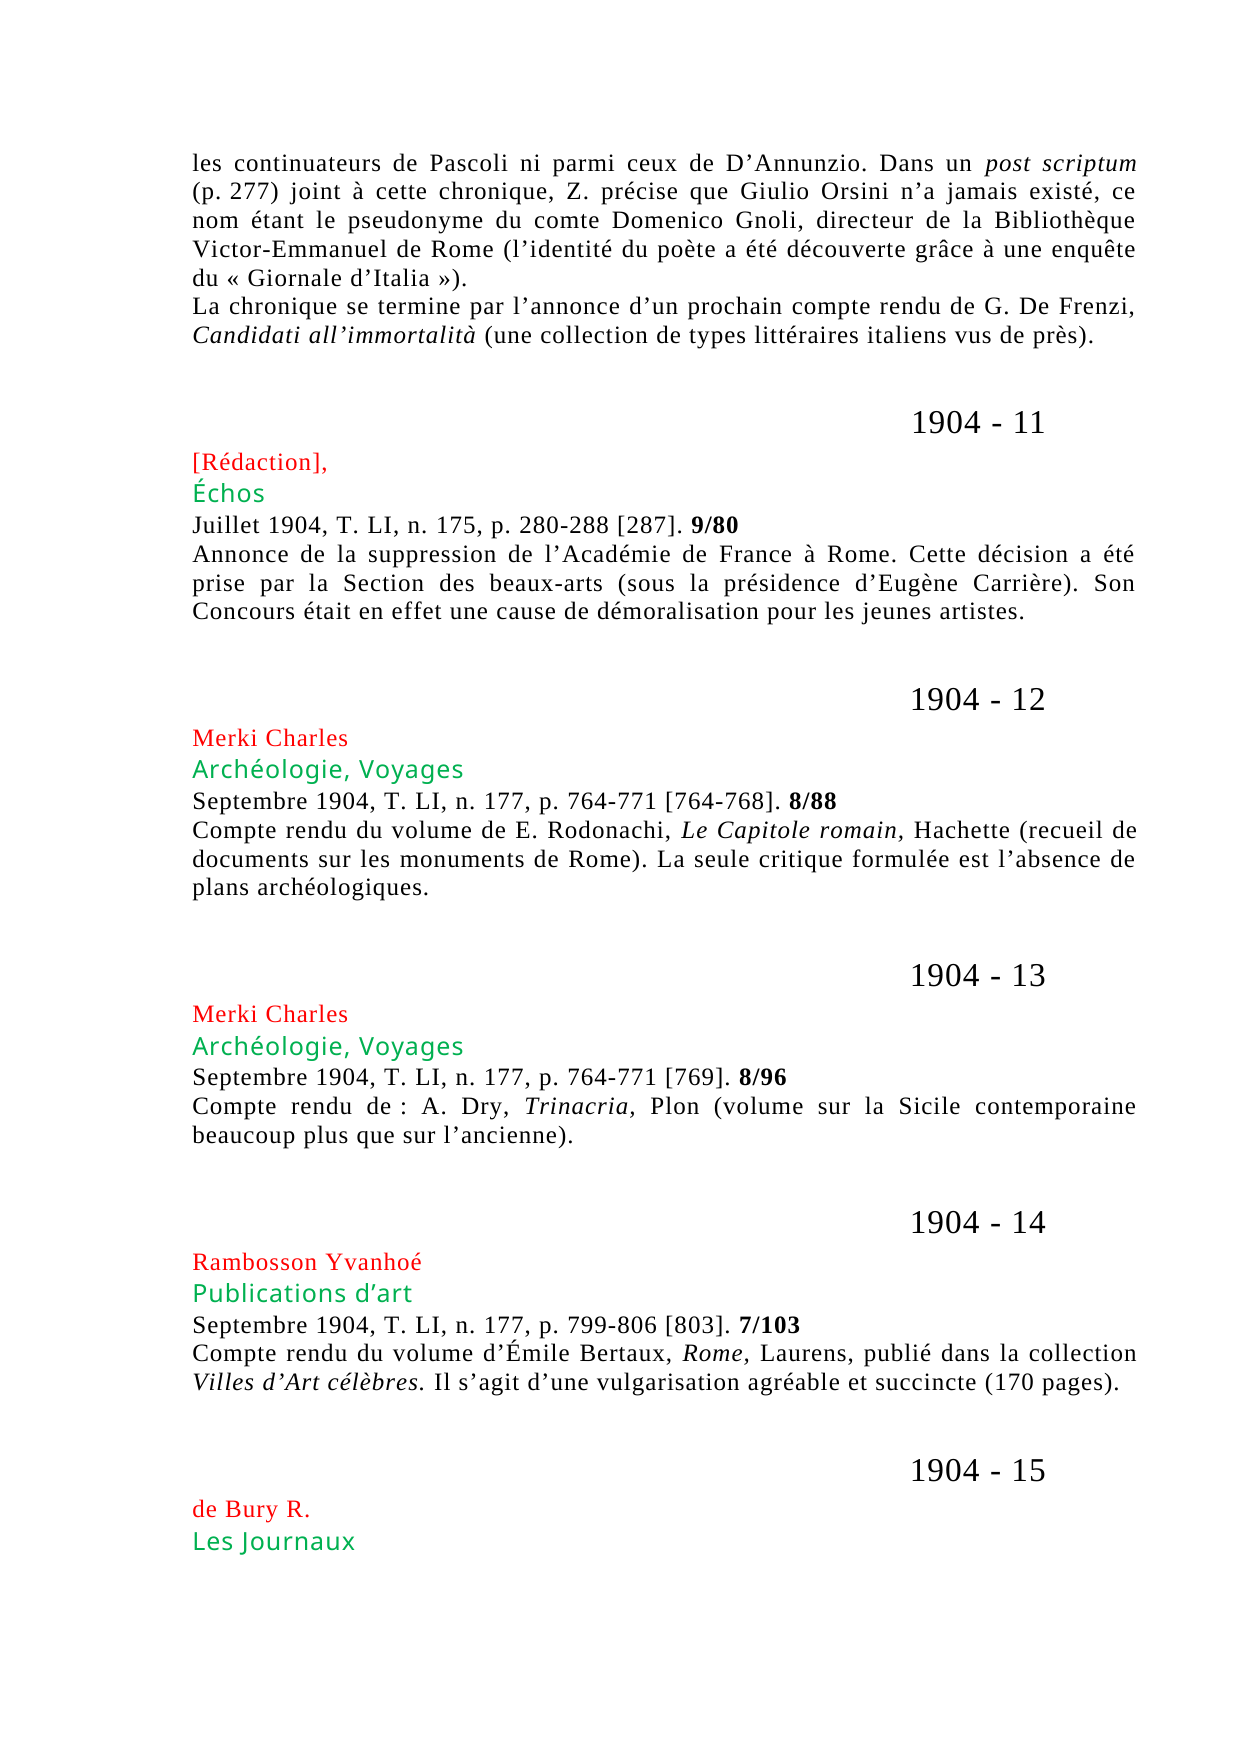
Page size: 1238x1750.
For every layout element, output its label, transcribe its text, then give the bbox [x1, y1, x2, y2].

text Annonce de la suppression de l’Académie de France à Rome. Cette décision a été prise par la Section des beaux-arts (sous la présidence d’Eugène Carrière). Son Concours était en effet une cause de démoralisation pour les jeunes artistes. [192, 539, 1137, 625]
text Compte rendu du volume de E. Rodonachi, Le Capitole romain, Hachette (recueil de documents sur les monuments de Rome). La seule critique formulée est l’absence de plans archéologiques. [192, 815, 1137, 901]
text Compte rendu du volume d’Émile Bertaux, Rome, Laurens, publié dans la collection Villes d’Art célèbres. Il s’agit d’une vulgarisation agréable et succincte (170 pages). [192, 1338, 1137, 1396]
text Les Journaux [192, 1523, 1046, 1557]
text Échos [192, 476, 1046, 510]
text Rambosson Yvanhoé [192, 1247, 1046, 1276]
text Merki Charles [192, 723, 1046, 752]
text Septembre 1904, T. LI, n. 177, p. 799‑806 [803]. 7/103 [192, 1310, 1137, 1338]
subtitle 1904 ‑ 13 [192, 955, 1046, 993]
text les continuateurs de Pascoli ni parmi ceux de D’Annunzio. Dans un post scriptum (p. 277) joint à cette chronique, Z. précise que Giulio Orsini n’a jamais existé, ce nom étant le pseudonyme du comte Domenico Gnoli, directeur de la Bibliothèque Victor‑Emmanuel de Rome (l’identité du poète a été découverte grâce à une enquête du « Giornale d’Italia »). [192, 148, 1137, 291]
subtitle 1904 ‑ 15 [192, 1450, 1046, 1488]
text Archéologie, Voyages [192, 1028, 1046, 1062]
subtitle 1904 ‑ 12 [192, 679, 1046, 717]
text Septembre 1904, T. LI, n. 177, p. 764‑771 [769]. 8/96 [192, 1062, 1137, 1091]
text Merki Charles [192, 999, 1046, 1028]
text Archéologie, Voyages [192, 752, 1046, 786]
text Juillet 1904, T. LI, n. 175, p. 280‑288 [287]. 9/80 [192, 510, 1137, 539]
subtitle 1904 ‑ 14 [192, 1202, 1046, 1241]
text Septembre 1904, T. LI, n. 177, p. 764‑771 [764‑768]. 8/88 [192, 786, 1137, 815]
text La chronique se termine par l’annonce d’un prochain compte rendu de G. De Frenzi, Candidati all’immortalità (une collection de types littéraires italiens vus de près). [192, 291, 1137, 349]
subtitle 1904 ‑ 11 [192, 403, 1046, 441]
text de Bury R. [192, 1494, 1046, 1523]
text Compte rendu de : A. Dry, Trinacria, Plon (volume sur la Sicile contemporaine beaucoup plus que sur l’ancienne). [192, 1091, 1137, 1149]
text Publications d’art [192, 1276, 1046, 1310]
text [Rédaction], [192, 447, 1046, 476]
